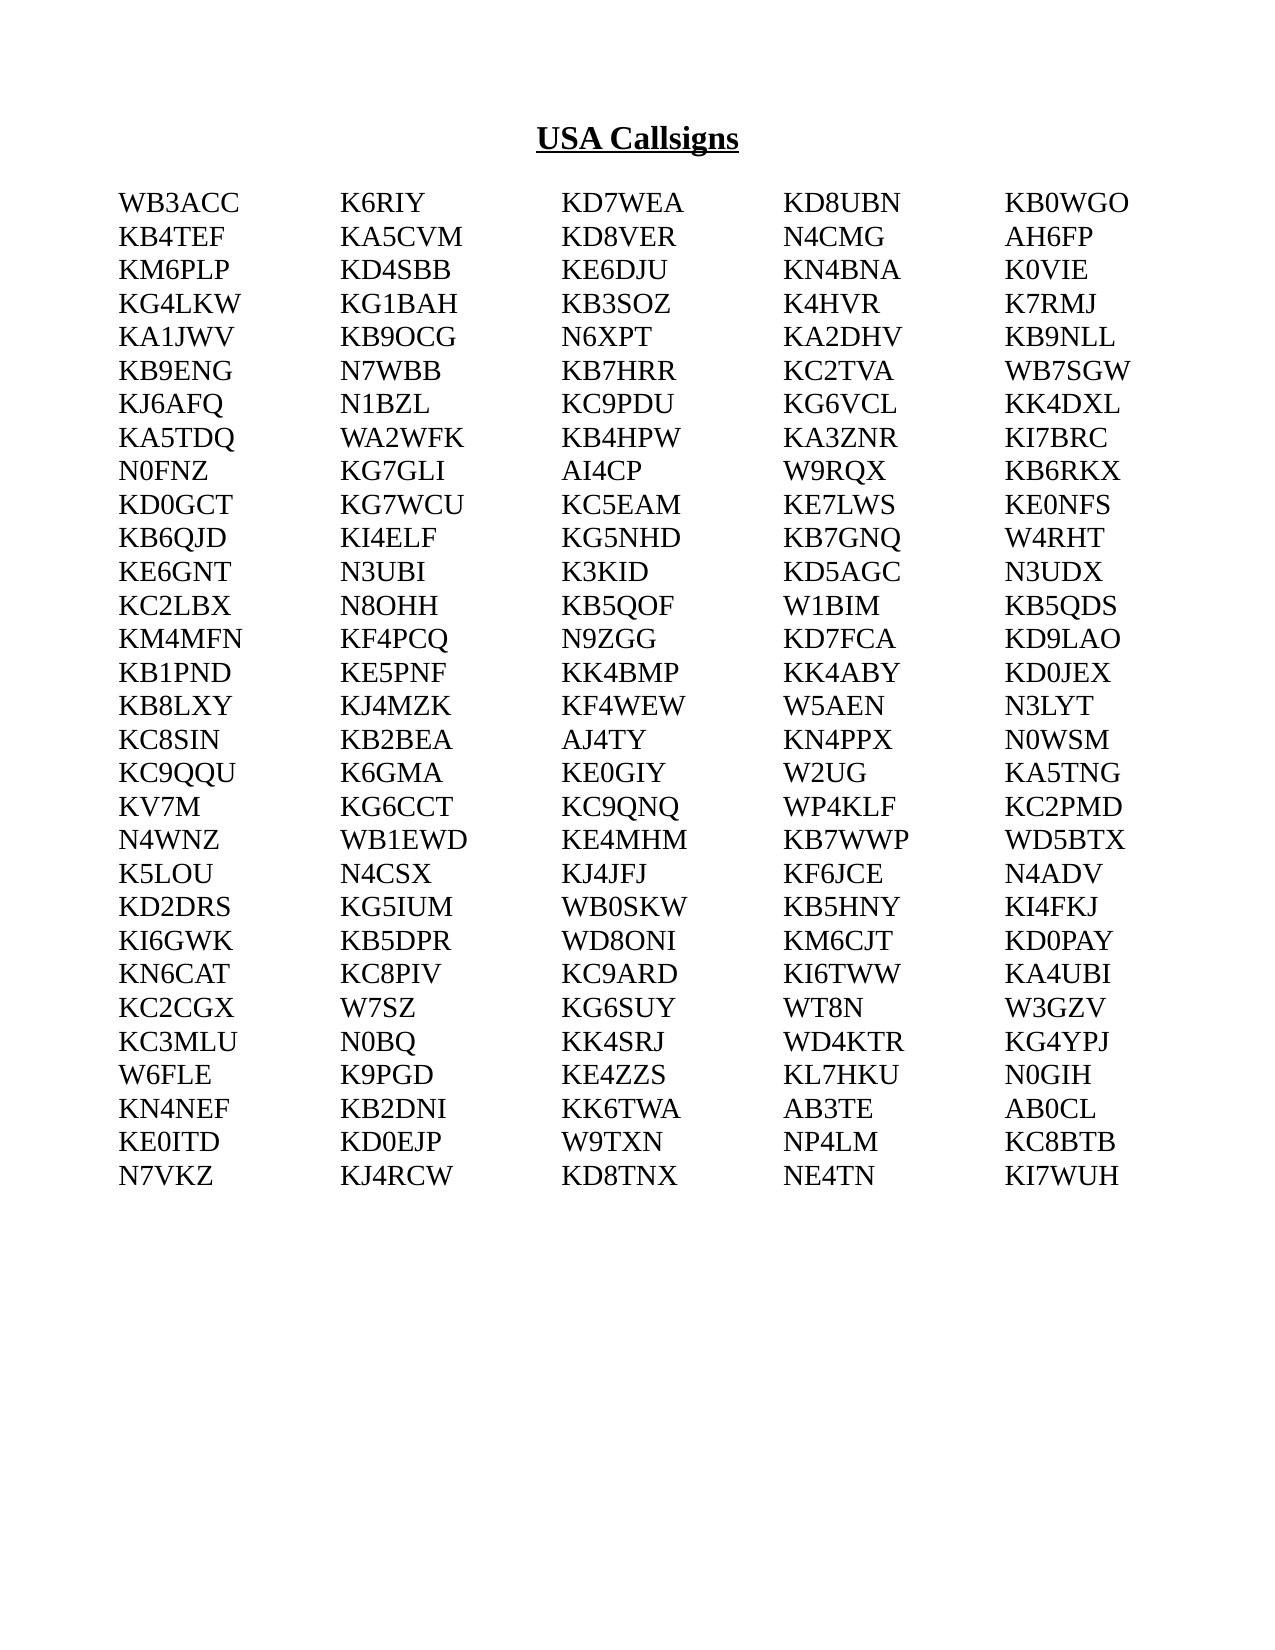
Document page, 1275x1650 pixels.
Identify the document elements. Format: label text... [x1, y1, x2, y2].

text KB9ENG N7WBB KB7HRR KC2TVA WB7SGW [118, 353, 1157, 386]
text KG4LKW KG1BAH KB3SOZ K4HVR K7RMJ [118, 286, 1157, 319]
text N4WNZ WB1EWD KE4MHM KB7WWP WD5BTX [118, 822, 1157, 856]
text KC2CGX W7SZ KG6SUY WT8N W3GZV [118, 990, 1157, 1024]
text KV7M KG6CCT KC9QNQ WP4KLF KC2PMD [118, 789, 1157, 822]
text KB8LXY KJ4MZK KF4WEW W5AEN N3LYT [118, 688, 1157, 722]
text KC3MLU N0BQ KK4SRJ WD4KTR KG4YPJ [118, 1024, 1157, 1057]
text KE6GNT N3UBI K3KID KD5AGC N3UDX [118, 554, 1157, 588]
text N7VKZ KJ4RCW KD8TNX NE4TN KI7WUH [118, 1158, 1157, 1191]
text KJ6AFQ N1BZL KC9PDU KG6VCL KK4DXL [118, 386, 1157, 420]
text KM6PLP KD4SBB KE6DJU KN4BNA K0VIE [118, 252, 1157, 286]
text KI6GWK KB5DPR WD8ONI KM6CJT KD0PAY [118, 923, 1157, 957]
text KC2LBX N8OHH KB5QOF W1BIM KB5QDS [118, 588, 1157, 621]
text K5LOU N4CSX KJ4JFJ KF6JCE N4ADV [118, 856, 1157, 889]
text KM4MFN KF4PCQ N9ZGG KD7FCA KD9LAO [118, 621, 1157, 655]
text N0FNZ KG7GLI AI4CP W9RQX KB6RKX [118, 453, 1157, 487]
text W6FLE K9PGD KE4ZZS KL7HKU N0GIH [118, 1057, 1157, 1091]
text KE0ITD KD0EJP W9TXN NP4LM KC8BTB [118, 1124, 1157, 1158]
text WB3ACC K6RIY KD7WEA KD8UBN KB0WGO [118, 185, 1157, 219]
text KB6QJD KI4ELF KG5NHD KB7GNQ W4RHT [118, 521, 1157, 554]
text KD2DRS KG5IUM WB0SKW KB5HNY KI4FKJ [118, 889, 1157, 923]
text KC9QQU K6GMA KE0GIY W2UG KA5TNG [118, 755, 1157, 789]
text KB4TEF KA5CVM KD8VER N4CMG AH6FP [118, 219, 1157, 252]
text KB1PND KE5PNF KK4BMP KK4ABY KD0JEX [118, 655, 1157, 688]
text KN4NEF KB2DNI KK6TWA AB3TE AB0CL [118, 1091, 1157, 1124]
text KN6CAT KC8PIV KC9ARD KI6TWW KA4UBI [118, 957, 1157, 990]
text USA Callsigns [118, 118, 1157, 156]
text KA5TDQ WA2WFK KB4HPW KA3ZNR KI7BRC [118, 420, 1157, 453]
text KC8SIN KB2BEA AJ4TY KN4PPX N0WSM [118, 722, 1157, 755]
text KD0GCT KG7WCU KC5EAM KE7LWS KE0NFS [118, 487, 1157, 521]
text KA1JWV KB9OCG N6XPT KA2DHV KB9NLL [118, 319, 1157, 353]
